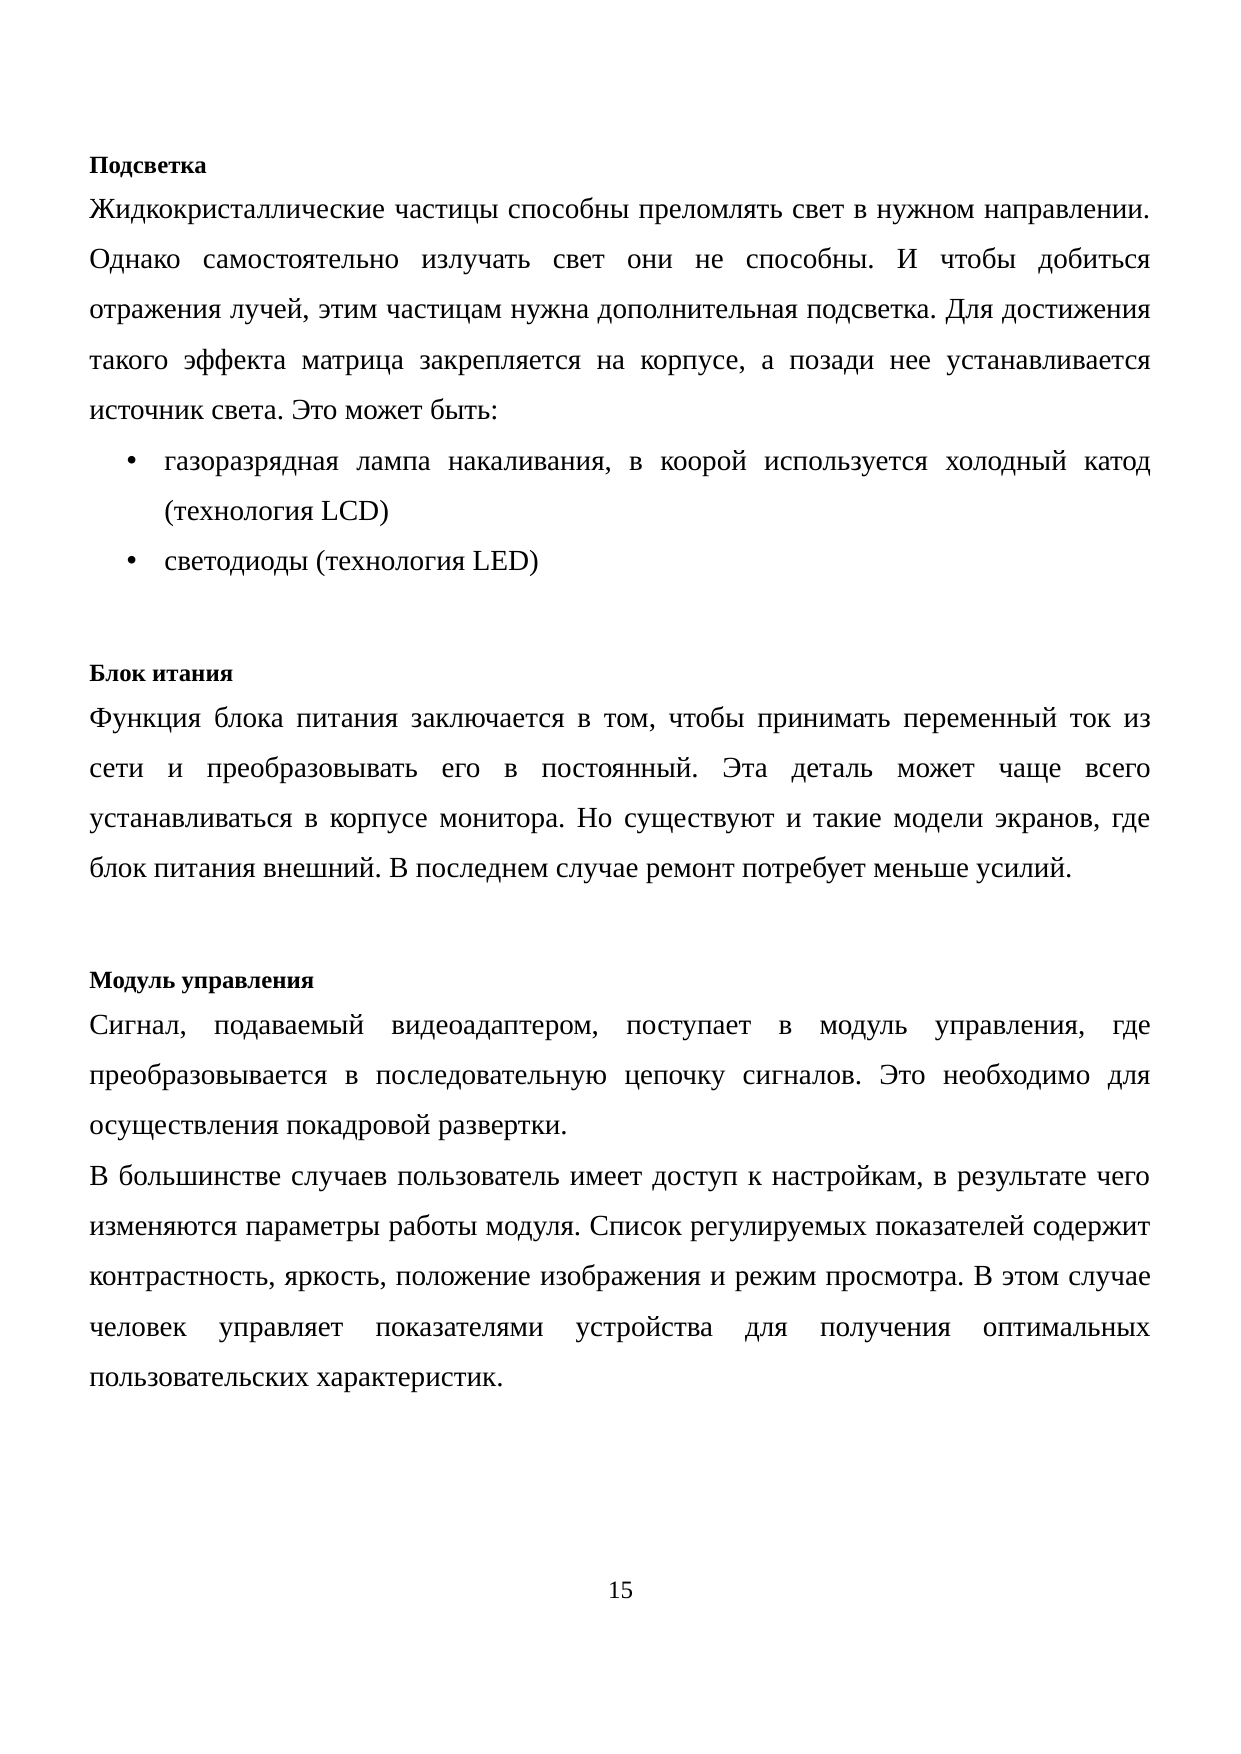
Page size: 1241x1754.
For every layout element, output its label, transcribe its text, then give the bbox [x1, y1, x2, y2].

text Жидкокристаллические частицы способны преломлять свет в нужном направлении. Однако самостоятельно излучать свет они не способны. И чтобы добиться отражения лучей, этим частицам нужна дополнительная подсветка. Для достижения такого эффекта матрица закрепляется на корпусе, а позади нее устанавливается источник света. Это может быть: [89, 191, 1152, 426]
text В большинстве случаев пользователь имеет доступ к настройкам, в результате чего изменяются параметры работы модуля. Список регулируемых показателей содержит контрастность, яркость, положение изображения и режим просмотра. В этом случае человек управляет показателями устройства для получения оптимальных пользовательских характеристик. [89, 1158, 1152, 1393]
list светодиоды (технология LED) [127, 543, 1152, 577]
subtitle Блок итания [89, 659, 1152, 687]
subtitle Модуль управления [89, 966, 1152, 994]
text Функция блока питания заключается в том, чтобы принимать переменный ток из сети и преобразовывать его в постоянный. Эта деталь может чаще всего устанавливаться в корпусе монитора. Но существуют и такие модели экранов, где блок питания внешний. В последнем случае ремонт потребует меньше усилий. [89, 700, 1152, 884]
text Сигнал, подаваемый видеоадаптером, поступает в модуль управления, где преобразовывается в последовательную цепочку сигналов. Это необходимо для осуществления покадровой развертки. [89, 1007, 1152, 1141]
list газоразрядная лампа накаливания, в коорой используется холодный катод (технология LCD) [127, 443, 1152, 527]
subtitle Подсветка [89, 150, 1152, 178]
